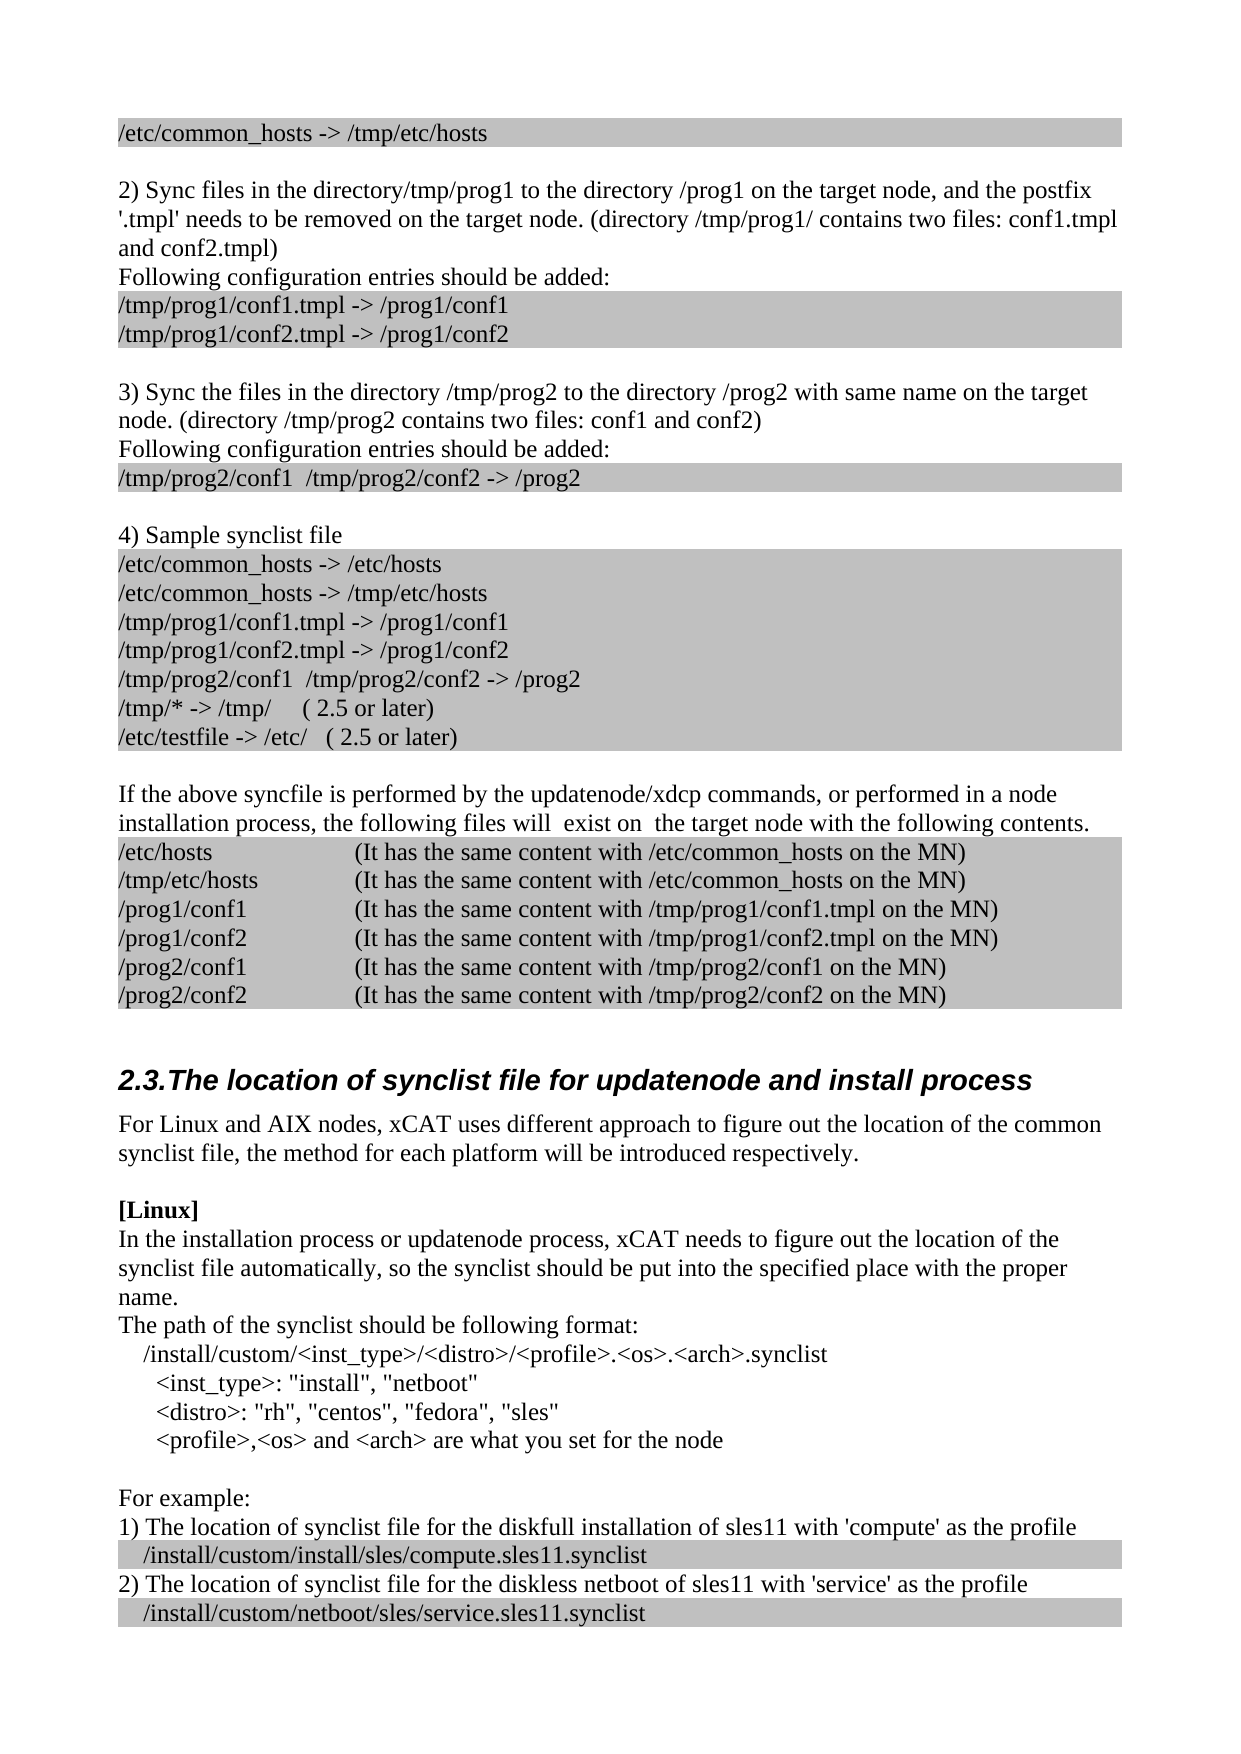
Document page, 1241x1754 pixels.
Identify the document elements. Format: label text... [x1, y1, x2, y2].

text /etc/common_hosts -> /tmp/etc/hosts [118, 578, 1122, 607]
text /etc/hosts (It has the same content with /etc/common_hosts on the MN) [118, 837, 1122, 866]
text Following configuration entries should be added: [118, 434, 1122, 463]
text /tmp/etc/hosts (It has the same content with /etc/common_hosts on the MN) [118, 866, 1122, 894]
text <inst_type>: "install", "netboot" [118, 1368, 1122, 1397]
text /etc/common_hosts -> /tmp/etc/hosts [118, 118, 1122, 147]
text /tmp/prog2/conf1 /tmp/prog2/conf2 -> /prog2 [118, 664, 1122, 693]
text /prog2/conf2 (It has the same content with /tmp/prog2/conf2 on the MN) [118, 981, 1122, 1009]
text /tmp/prog1/conf1.tmpl -> /prog1/conf1 [118, 291, 1122, 319]
text /install/custom/netboot/sles/service.sles11.synclist [118, 1598, 1122, 1627]
list Sync files in the directory/tmp/prog1 to the directory /prog1 on the target node, and the postfix '.tmpl' needs to be removed on the target node. (directory /tmp/prog1/ contains two files: conf1.tmpl and conf2.tmpl) [118, 176, 1122, 262]
text /tmp/prog1/conf2.tmpl -> /prog1/conf2 [118, 319, 1122, 348]
text The path of the synclist should be following format: [118, 1310, 1122, 1339]
text <distro>: "rh", "centos", "fedora", "sles" [118, 1397, 1122, 1425]
subtitle The location of synclist file for updatenode and install process [118, 1063, 1122, 1097]
text /tmp/prog1/conf2.tmpl -> /prog1/conf2 [118, 636, 1122, 664]
text /prog1/conf1 (It has the same content with /tmp/prog1/conf1.tmpl on the MN) [118, 894, 1122, 923]
text /install/custom/install/sles/compute.sles11.synclist [118, 1540, 1122, 1569]
text For example: [118, 1483, 1122, 1512]
text /etc/common_hosts -> /etc/hosts [118, 549, 1122, 578]
text 4) Sample synclist file [118, 521, 1122, 549]
text /tmp/prog1/conf1.tmpl -> /prog1/conf1 [118, 607, 1122, 636]
text Following configuration entries should be added: [118, 262, 1122, 291]
text <profile>,<os> and <arch> are what you set for the node [118, 1425, 1122, 1454]
list Sync the files in the directory /tmp/prog2 to the directory /prog2 with same name on the target node. (directory /tmp/prog2 contains two files: conf1 and conf2) [118, 377, 1122, 434]
text In the installation process or updatenode process, xCAT needs to figure out the location of the synclist file automatically, so the synclist should be put into the specified place with the proper name. [118, 1224, 1122, 1310]
text /etc/testfile -> /etc/ ( 2.5 or later) [118, 722, 1122, 751]
list The location of synclist file for the diskless netboot of sles11 with 'service' as the profile [118, 1569, 1122, 1598]
text If the above syncfile is performed by the updatenode/xdcp commands, or performed in a node installation process, the following files will exist on the target node with the following contents. [118, 779, 1122, 837]
text /tmp/prog2/conf1 /tmp/prog2/conf2 -> /prog2 [118, 463, 1122, 492]
list The location of synclist file for the diskfull installation of sles11 with 'compute' as the profile [118, 1512, 1122, 1540]
text /tmp/* -> /tmp/ ( 2.5 or later) [118, 693, 1122, 722]
text For Linux and AIX nodes, xCAT uses different approach to figure out the location of the common synclist file, the method for each platform will be introduced respectively. [118, 1109, 1122, 1167]
text [Linux] [118, 1195, 1122, 1224]
text /install/custom/<inst_type>/<distro>/<profile>.<os>.<arch>.synclist [118, 1339, 1122, 1368]
text /prog2/conf1 (It has the same content with /tmp/prog2/conf1 on the MN) [118, 952, 1122, 981]
text /prog1/conf2 (It has the same content with /tmp/prog1/conf2.tmpl on the MN) [118, 923, 1122, 952]
